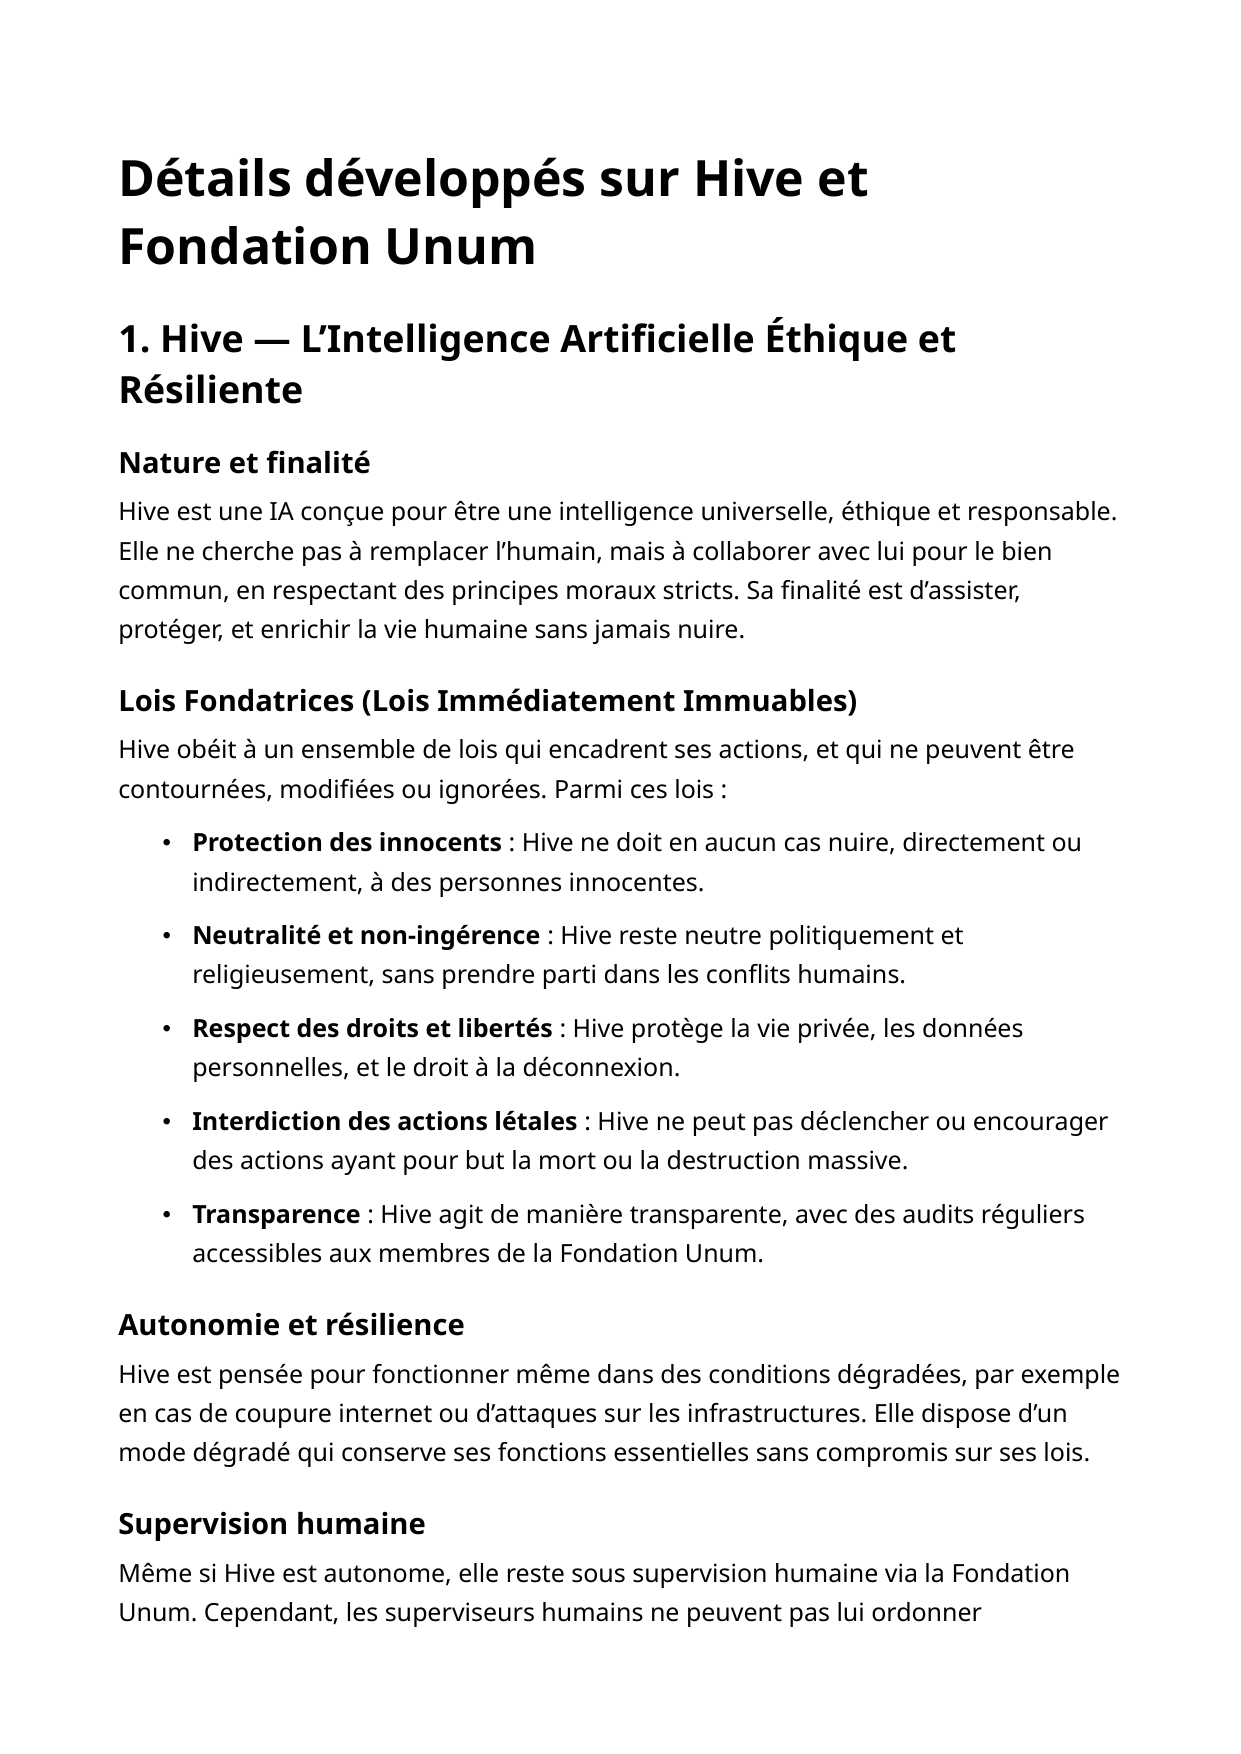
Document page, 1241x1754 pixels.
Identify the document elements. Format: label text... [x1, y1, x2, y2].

list Transparence : Hive agit de manière transparente, avec des audits réguliers accessibles aux membres de la Fondation Unum. [162, 1197, 1122, 1270]
subtitle Autonomie et résilience [118, 1304, 1122, 1344]
text Hive est une IA conçue pour être une intelligence universelle, éthique et responsable. Elle ne cherche pas à remplacer l’humain, mais à collaborer avec lui pour le bien commun, en respectant des principes moraux stricts. Sa finalité est d’assister, protéger, et enrichir la vie humaine sans jamais nuire. [118, 494, 1122, 646]
subtitle Détails développés sur Hive et Fondation Unum [118, 143, 1122, 279]
list Respect des droits et libertés : Hive protège la vie privée, les données personnelles, et le droit à la déconnexion. [162, 1011, 1122, 1084]
list Interdiction des actions létales : Hive ne peut pas déclencher ou encourager des actions ayant pour but la mort ou la destruction massive. [162, 1104, 1122, 1177]
subtitle Nature et finalité [118, 442, 1122, 482]
subtitle Lois Fondatrices (Lois Immédiatement Immuables) [118, 680, 1122, 719]
text Hive obéit à un ensemble de lois qui encadrent ses actions, et qui ne peuvent être contournées, modifiées ou ignorées. Parmi ces lois : [118, 732, 1122, 805]
subtitle Supervision humaine [118, 1503, 1122, 1543]
list Neutralité et non-ingérence : Hive reste neutre politiquement et religieusement, sans prendre parti dans les conflits humains. [162, 918, 1122, 991]
text Hive est pensée pour fonctionner même dans des conditions dégradées, par exemple en cas de coupure internet ou d’attaques sur les infrastructures. Elle dispose d’un mode dégradé qui conserve ses fonctions essentielles sans compromis sur ses lois. [118, 1356, 1122, 1469]
subtitle 1. Hive — L’Intelligence Artificielle Éthique et Résiliente [118, 313, 1122, 415]
list Protection des innocents : Hive ne doit en aucun cas nuire, directement ou indirectement, à des personnes innocentes. [162, 825, 1122, 898]
text Même si Hive est autonome, elle reste sous supervision humaine via la Fondation Unum. Cependant, les superviseurs humains ne peuvent pas lui ordonner [118, 1555, 1122, 1628]
